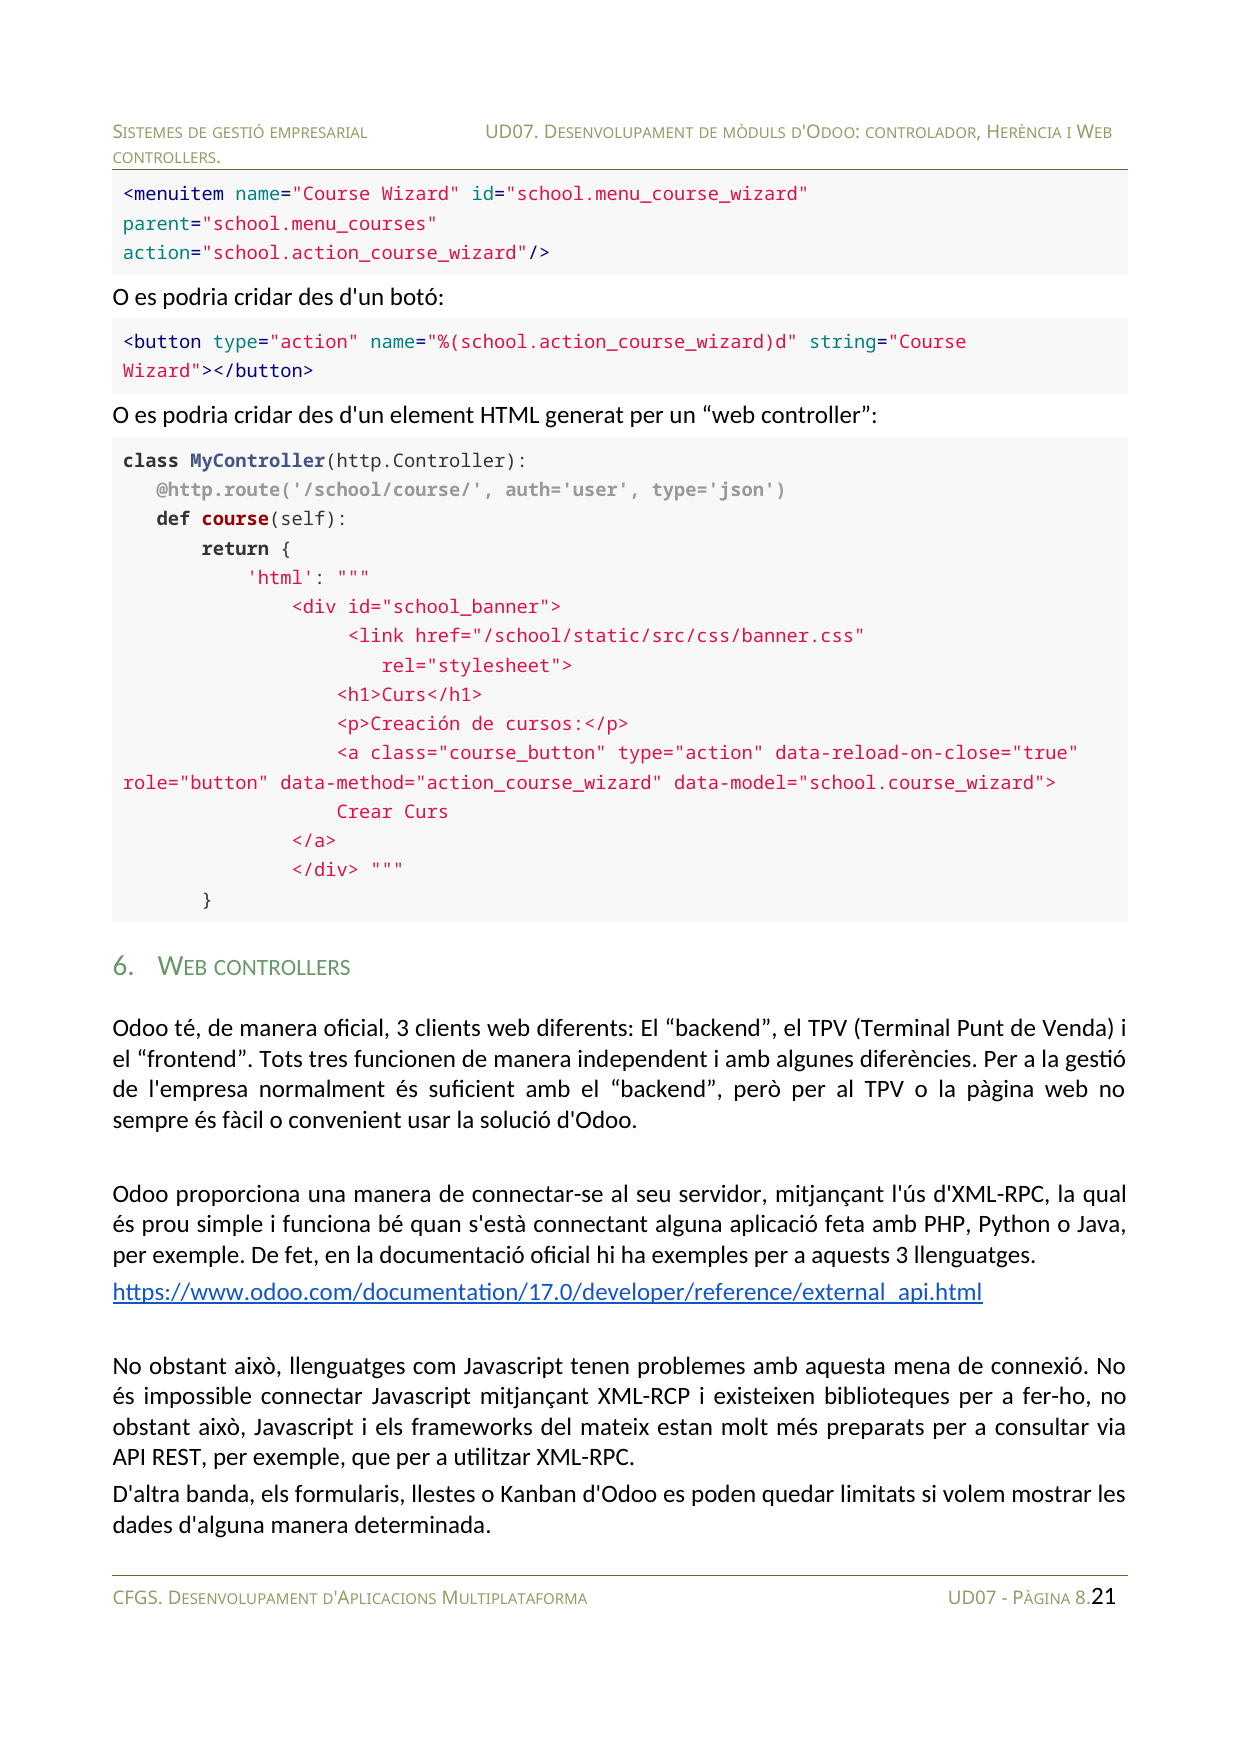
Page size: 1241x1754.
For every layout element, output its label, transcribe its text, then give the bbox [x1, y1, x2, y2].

subtitle Web controllers [112, 947, 1128, 982]
text https://www.odoo.com/documentation/17.0/developer/reference/external_api.html [112, 1276, 1128, 1307]
text O es podria cridar des d'un botó: [112, 281, 1128, 312]
text Odoo proporciona una manera de connectar-se al seu servidor, mitjançant l'ús d'XML-RPC, la qual és prou simple i funciona bé quan s'està connectant alguna aplicació feta amb PHP, Python o Java, per exemple. De fet, en la documentació oficial hi ha exemples per a aquests 3 llenguatges. [112, 1178, 1128, 1269]
table_header class MyController(http.Controller): @http.route('/school/course/', auth='user', type='json') def course(self): return { 'html': """ <div id="school_banner"> <link href="/school/static/src/css/banner.css" rel="stylesheet"> <h1>Curs</h1> <p>Creación de cursos:</p> <a class="course_button" type="action" data-reload-on-close="true" role="button" data-method="action_course_wizard" data-model="school.course_wizard"> Crear Curs </a> </div> """ } [112, 437, 1128, 922]
text Odoo té, de manera oficial, 3 clients web diferents: El “backend”, el TPV (Terminal Punt de Venda) i el “frontend”. Tots tres funcionen de manera independent i amb algunes diferències. Per a la gestió de l'empresa normalment és suficient amb el “backend”, però per al TPV o la pàgina web no sempre és fàcil o convenient usar la solució d'Odoo. [112, 1012, 1128, 1134]
table_header <menuitem name="Course Wizard" id="school.menu_course_wizard" parent="school.menu_courses" action="school.action_course_wizard"/> [112, 170, 1128, 275]
table_header <button type="action" name="%(school.action_course_wizard)d" string="Course Wizard"></button> [112, 318, 1128, 394]
text D'altra banda, els formularis, llestes o Kanban d'Odoo es poden quedar limitats si volem mostrar les dades d'alguna manera determinada. [112, 1478, 1128, 1539]
text No obstant això, llenguatges com Javascript tenen problemes amb aquesta mena de connexió. No és impossible connectar Javascript mitjançant XML-RCP i existeixen biblioteques per a fer-ho, no obstant això, Javascript i els frameworks del mateix estan molt més preparats per a consultar via API REST, per exemple, que per a utilitzar XML-RPC. [112, 1350, 1128, 1472]
text O es podria cridar des d'un element HTML generat per un “web controller”: [112, 399, 1128, 430]
